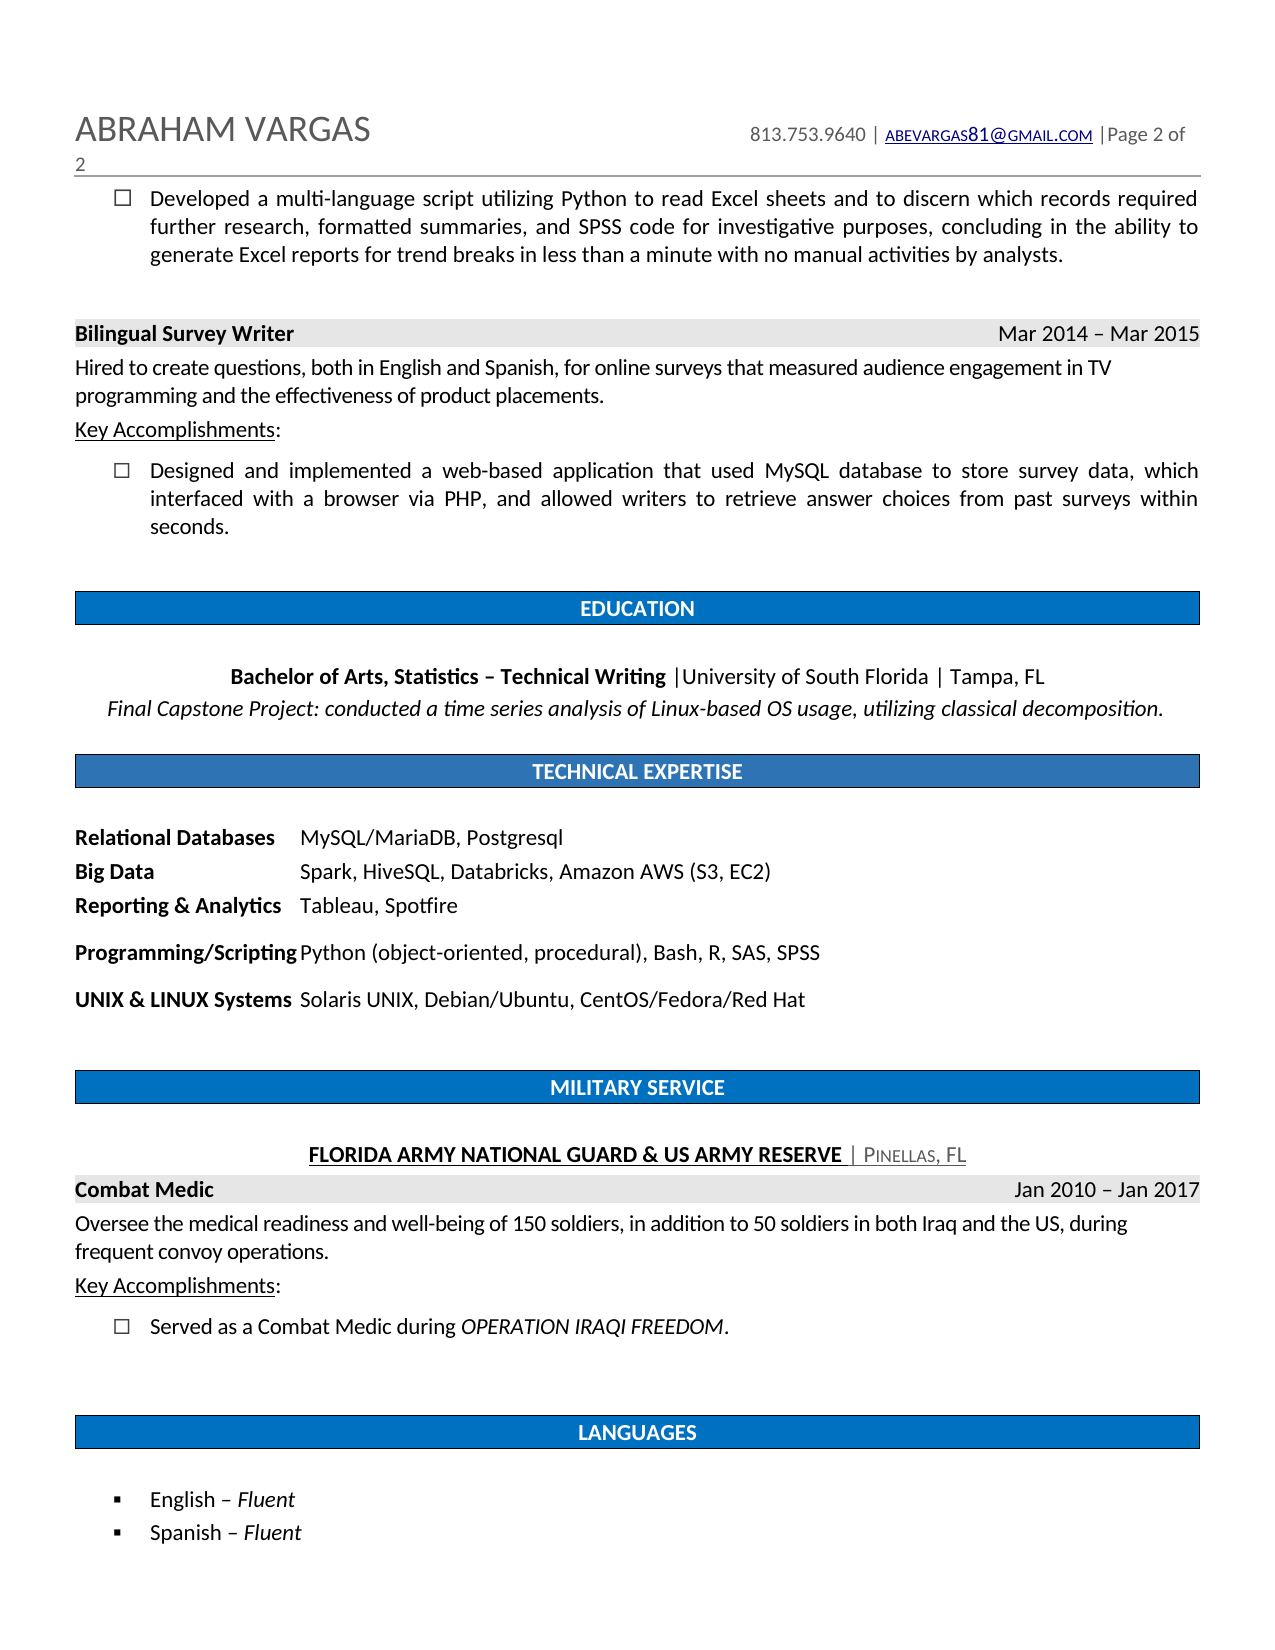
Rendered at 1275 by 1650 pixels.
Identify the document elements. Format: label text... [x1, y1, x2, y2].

text TECHNICAL EXPERTISE [76, 755, 1199, 787]
text Oversee the medical readiness and well-being of 150 soldiers, in addition to 50 soldiers in both Iraq and the US, during frequent convoy operations. [75, 1209, 1200, 1265]
list Developed a multi-language script utilizing Python to read Excel sheets and to discern which records required further research, formatted summaries, and SPSS code for investigative purposes, concluding in the ability to generate Excel reports for trend breaks in less than a minute with no manual activities by analysts. [112, 184, 1200, 268]
text MILITARY SERVICE [76, 1071, 1199, 1103]
text Relational Databases MySQL/MariaDB, Postgresql [75, 823, 1200, 851]
text UNIX & LINUX Systems Solaris UNIX, Debian/Ubuntu, CentOS/Fedora/Red Hat [75, 985, 1200, 1013]
text LANGUAGES [76, 1416, 1199, 1448]
text Reporting & Analytics Tableau, Spotfire [75, 891, 1200, 919]
text Bachelor of Arts, Statistics – Technical Writing |University of South Florida | Tampa, FL [75, 662, 1200, 690]
text Key Accomplishments: [75, 416, 1200, 444]
text Final Capstone Project: conducted a time series analysis of Linux-based OS usage, utilizing classical decomposition. [75, 694, 1200, 722]
list Designed and implemented a web-based application that used MySQL database to store survey data, which interfaced with a browser via PHP, and allowed writers to retrieve answer choices from past surveys within seconds. [112, 456, 1200, 540]
list Spanish – Fluent [112, 1518, 1200, 1546]
list English – Fluent [112, 1485, 1200, 1513]
text Programming/Scripting Python (object-oriented, procedural), Bash, R, SAS, SPSS [75, 938, 1200, 966]
text Hired to create questions, both in English and Spanish, for online surveys that measured audience engagement in TV programming and the effectiveness of product placements. [75, 353, 1200, 409]
text Bilingual Survey Writer Mar 2014 – Mar 2015 [75, 319, 1200, 347]
text FLORIDA ARMY NATIONAL GUARD & US ARMY RESERVE | Pinellas, FL [75, 1141, 1200, 1169]
text Big Data Spark, HiveSQL, Databricks, Amazon AWS (S3, EC2) [75, 857, 1200, 885]
text Combat Medic Jan 2010 – Jan 2017 [75, 1175, 1200, 1203]
text EDUCATION [76, 592, 1199, 624]
list Served as a Combat Medic during OPERATION IRAQI FREEDOM. [112, 1312, 1200, 1340]
text Key Accomplishments: [75, 1271, 1200, 1299]
